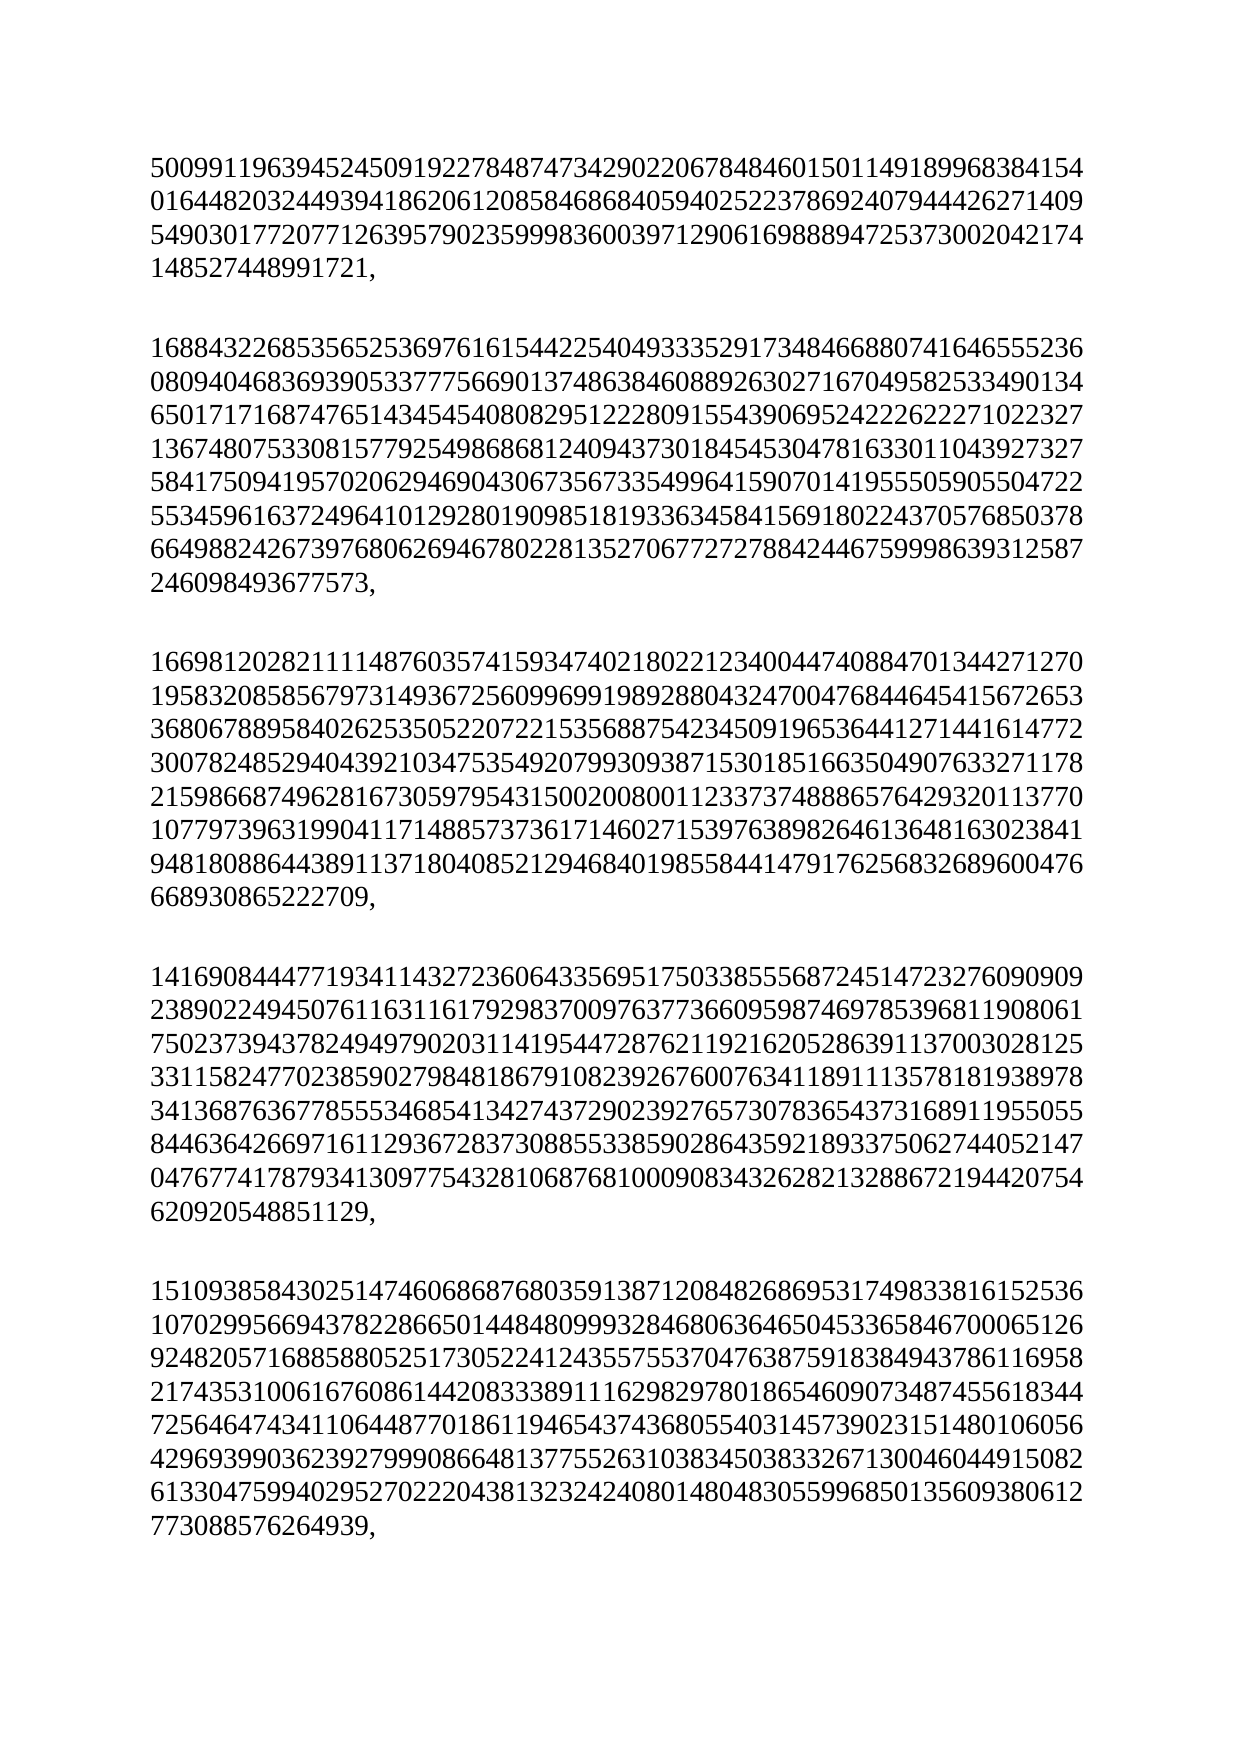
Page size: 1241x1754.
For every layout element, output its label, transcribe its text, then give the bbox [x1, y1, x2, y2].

text 1510938584302514746068687680359138712084826869531749833816152536107029956694378228665014484809993284680636465045336584670006512692482057168858805251730522412435575537047638759183849437861169582174353100616760861442083338911162982978018654609073487455618344725646474341106448770186119465437436805540314573902315148010605642969399036239279990866481377552631038345038332671300460449150826133047599402952702220438132324240801480483055996850135609380612773088576264939, [150, 1240, 1090, 1542]
text 500991196394524509192278487473429022067848460150114918996838415401644820324493941862061208584686840594025223786924079444262714095490301772077126395790235999836003971290616988894725373002042174148527448991721, [150, 150, 1090, 284]
text 1669812028211114876035741593474021802212340044740884701344271270195832085856797314936725609969919892880432470047684464541567265336806788958402625350522072215356887542345091965364412714416147723007824852940439210347535492079930938715301851663504907633271178215986687496281673059795431500200800112337374888657642932011377010779739631990411714885737361714602715397638982646136481630238419481808864438911371804085212946840198558441479176256832689600476668930865222709, [150, 611, 1090, 913]
text 1416908444771934114327236064335695175033855568724514723276090909238902249450761163116179298370097637736609598746978539681190806175023739437824949790203114195447287621192162052863911370030281253311582477023859027984818679108239267600763411891113578181938978341368763677855534685413427437290239276573078365437316891195505584463642669716112936728373088553385902864359218933750627440521470476774178793413097754328106876810009083432628213288672194420754620920548851129, [150, 925, 1090, 1227]
text 1688432268535652536976161544225404933352917348466880741646555236080940468369390533777566901374863846088926302716704958253349013465017171687476514345454080829512228091554390695242226222710223271367480753308157792549868681240943730184545304781633011043927327584175094195702062946904306735673354996415907014195550590550472255345961637249641012928019098518193363458415691802243705768503786649882426739768062694678022813527067727278842446759998639312587246098493677573, [150, 297, 1090, 598]
